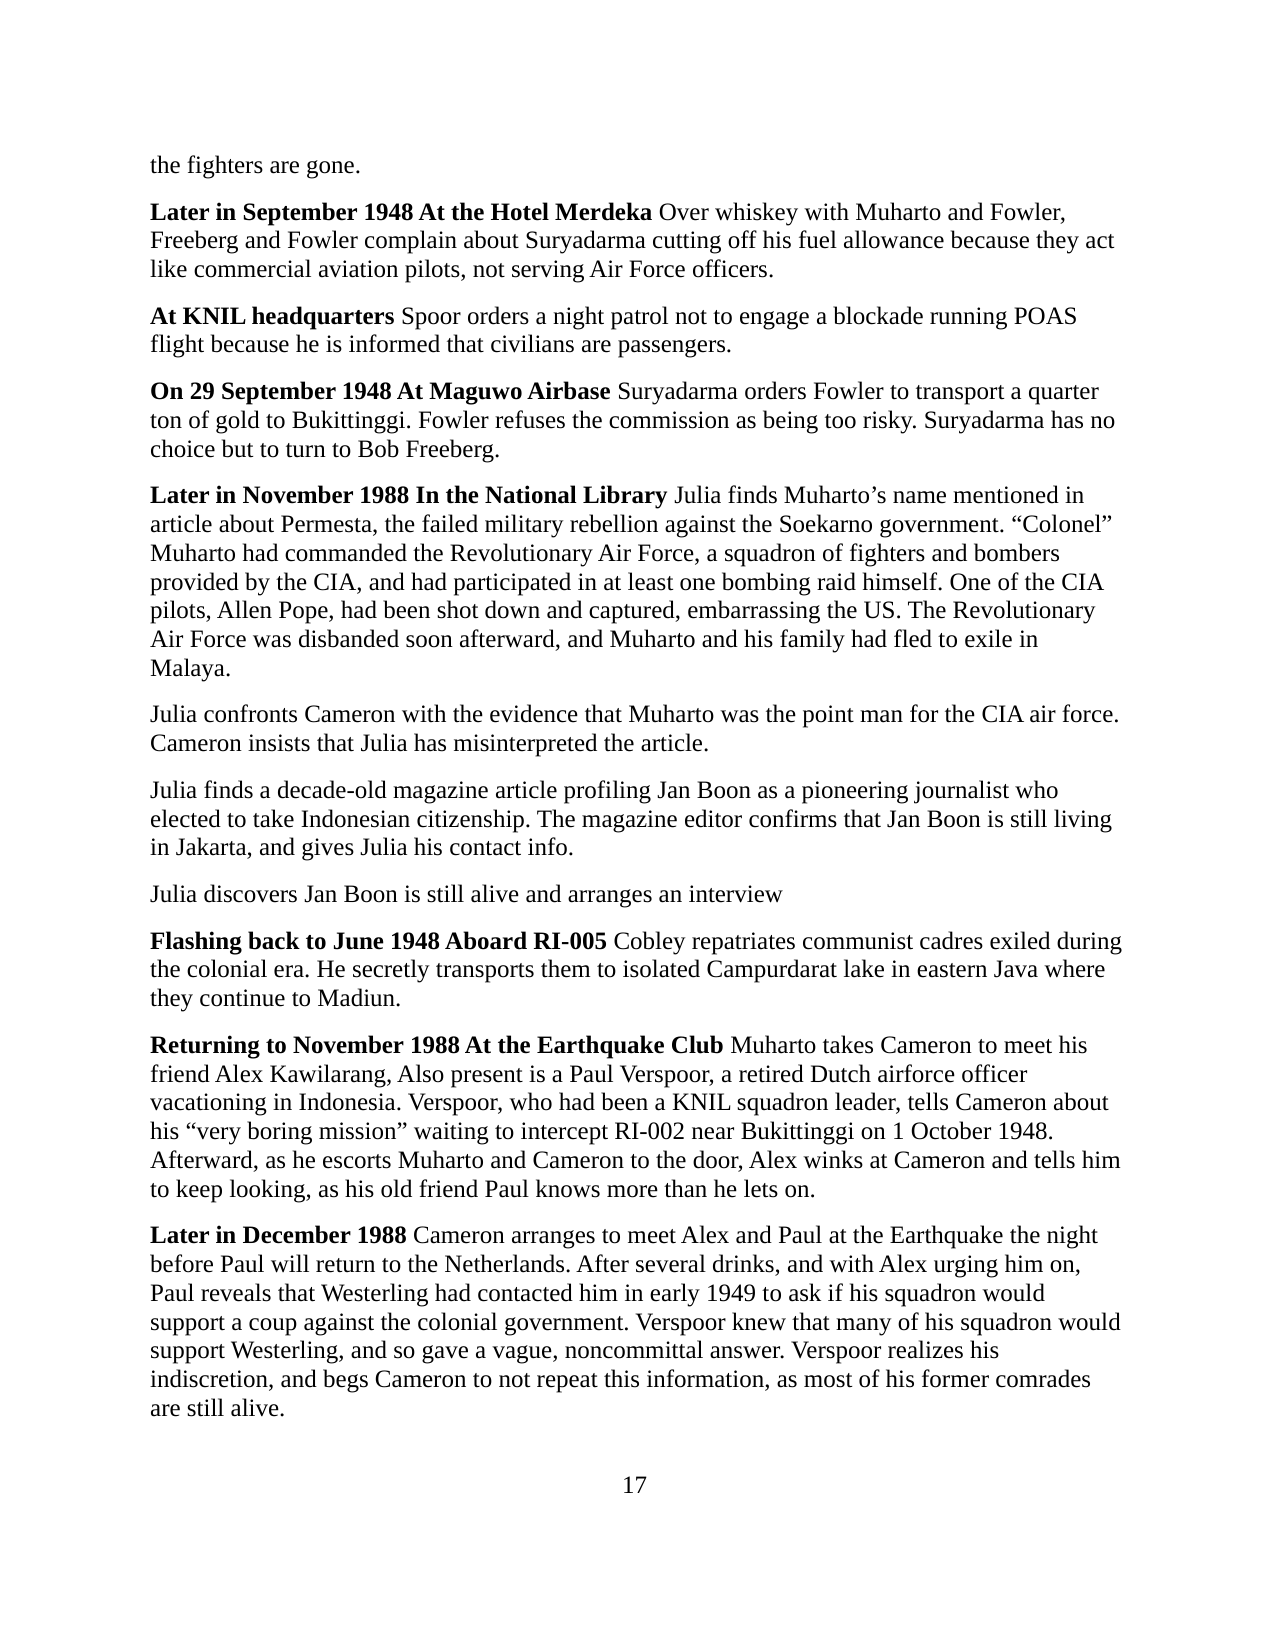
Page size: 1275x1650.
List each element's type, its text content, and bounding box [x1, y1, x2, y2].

text At KNIL headquarters Spoor orders a night patrol not to engage a blockade running POAS flight because he is informed that civilians are passengers. [150, 301, 1125, 358]
text Later in November 1988 In the National Library Julia finds Muharto’s name mentioned in article about Permesta, the failed military rebellion against the Soekarno government. “Colonel” Muharto had commanded the Revolutionary Air Force, a squadron of fighters and bombers provided by the CIA, and had participated in at least one bombing raid himself. One of the CIA pilots, Allen Pope, had been shot down and captured, embarrassing the US. The Revolutionary Air Force was disbanded soon afterward, and Muharto and his family had fled to exile in Malaya. [150, 480, 1125, 682]
text Julia finds a decade-old magazine article profiling Jan Boon as a pioneering journalist who elected to take Indonesian citizenship. The magazine editor confirms that Jan Boon is still living in Jakarta, and gives Julia his contact info. [150, 775, 1125, 861]
text Julia confronts Cameron with the evidence that Muharto was the point man for the CIA air force. Cameron insists that Julia has misinterpreted the article. [150, 699, 1125, 757]
text Flashing back to June 1948 Aboard RI-005 Cobley repatriates communist cadres exiled during the colonial era. He secretly transports them to isolated Campurdarat lake in eastern Java where they continue to Madiun. [150, 926, 1125, 1012]
text Later in September 1948 At the Hotel Merdeka Over whiskey with Muharto and Fowler, Freeberg and Fowler complain about Suryadarma cutting off his fuel allowance because they act like commercial aviation pilots, not serving Air Force officers. [150, 197, 1125, 283]
text Later in December 1988 Cameron arranges to meet Alex and Paul at the Earthquake the night before Paul will return to the Netherlands. After several drinks, and with Alex urging him on, Paul reveals that Westerling had contacted him in early 1949 to ask if his squadron would support a coup against the colonial government. Verspoor knew that many of his squadron would support Westerling, and so gave a vague, noncommittal answer. Verspoor realizes his indiscretion, and begs Cameron to not repeat this information, as most of his former comrades are still alive. [150, 1220, 1125, 1422]
text the fighters are gone. [150, 150, 1125, 179]
text Julia discovers Jan Boon is still alive and arranges an interview [150, 879, 1125, 908]
text Returning to November 1988 At the Earthquake Club Muharto takes Cameron to meet his friend Alex Kawilarang, Also present is a Paul Verspoor, a retired Dutch airforce officer vacationing in Indonesia. Verspoor, who had been a KNIL squadron leader, tells Cameron about his “very boring mission” waiting to intercept RI-002 near Bukittinggi on 1 October 1948. Afterward, as he escorts Muharto and Cameron to the door, Alex winks at Cameron and tells him to keep looking, as his old friend Paul knows more than he lets on. [150, 1030, 1125, 1202]
text On 29 September 1948 At Maguwo Airbase Suryadarma orders Fowler to transport a quarter ton of gold to Bukittinggi. Fowler refuses the commission as being too risky. Suryadarma has no choice but to turn to Bob Freeberg. [150, 376, 1125, 462]
